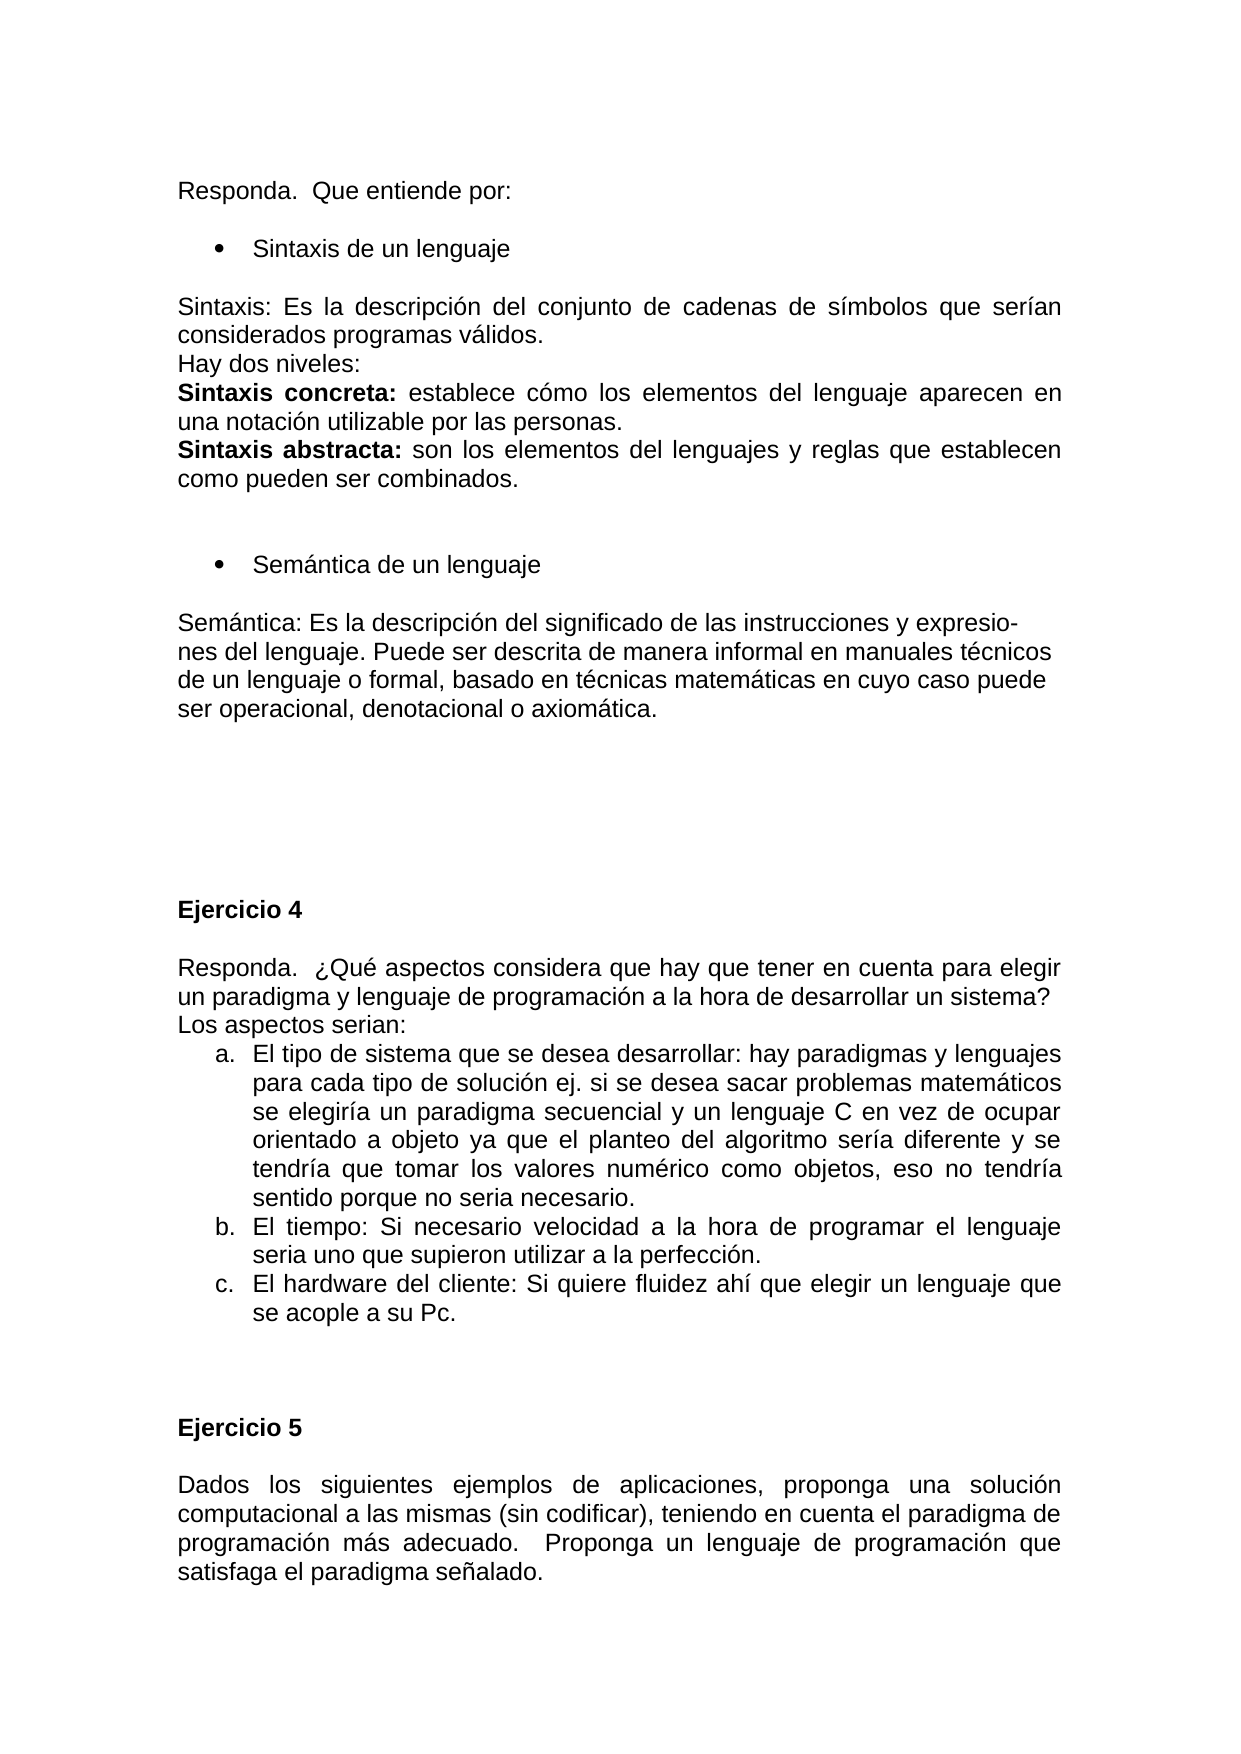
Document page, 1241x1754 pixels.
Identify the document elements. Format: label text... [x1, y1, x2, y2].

list Semántica de un lenguaje [215, 550, 1063, 579]
text Sintaxis abstracta: son los elementos del lenguajes y reglas que establecen como pueden ser combinados. [177, 435, 1063, 493]
list El hardware del cliente: Si quiere fluidez ahí que elegir un lenguaje que se acople a su Pc. [215, 1269, 1063, 1327]
text Responda. ¿Qué aspectos considera que hay que tener en cuenta para elegir un paradigma y lenguaje de programación a la hora de desarrollar un sistema? [177, 953, 1063, 1010]
text Responda. Que entiende por: [177, 176, 1063, 205]
text Los aspectos serian: [177, 1010, 1063, 1039]
list El tipo de sistema que se desea desarrollar: hay paradigmas y lenguajes para cada tipo de solución ej. si se desea sacar problemas matemáticos se elegiría un paradigma secuencial y un lenguaje C en vez de ocupar orientado a objeto ya que el planteo del algoritmo sería diferente y se tendría que tomar los valores numérico como objetos, eso no tendría sentido porque no seria necesario. [215, 1039, 1063, 1212]
list El tiempo: Si necesario velocidad a la hora de programar el lenguaje seria uno que supieron utilizar a la perfección. [215, 1212, 1063, 1269]
text Dados los siguientes ejemplos de aplicaciones, proponga una solución computacional a las mismas (sin codificar), teniendo en cuenta el paradigma de programación más adecuado. Proponga un lenguaje de programación que satisfaga el paradigma señalado. [177, 1470, 1063, 1585]
text Hay dos niveles: [177, 349, 1063, 378]
text Sintaxis: Es la descripción del conjunto de cadenas de símbolos que serían considerados programas válidos. [177, 291, 1063, 349]
text ser operacional, denotacional o axiomática. [177, 694, 1063, 723]
text de un lenguaje o formal, basado en técnicas matemáticas en cuyo caso puede [177, 665, 1063, 694]
text Semántica: Es la descripción del significado de las instrucciones y expresio- [177, 608, 1063, 637]
list Sintaxis de un lenguaje [215, 234, 1063, 263]
text Ejercicio 5 [177, 1413, 1063, 1442]
text Sintaxis concreta: establece cómo los elementos del lenguaje aparecen en una notación utilizable por las personas. [177, 378, 1063, 435]
text nes del lenguaje. Puede ser descrita de manera informal en manuales técnicos [177, 637, 1063, 665]
text Ejercicio 4 [177, 895, 1063, 924]
